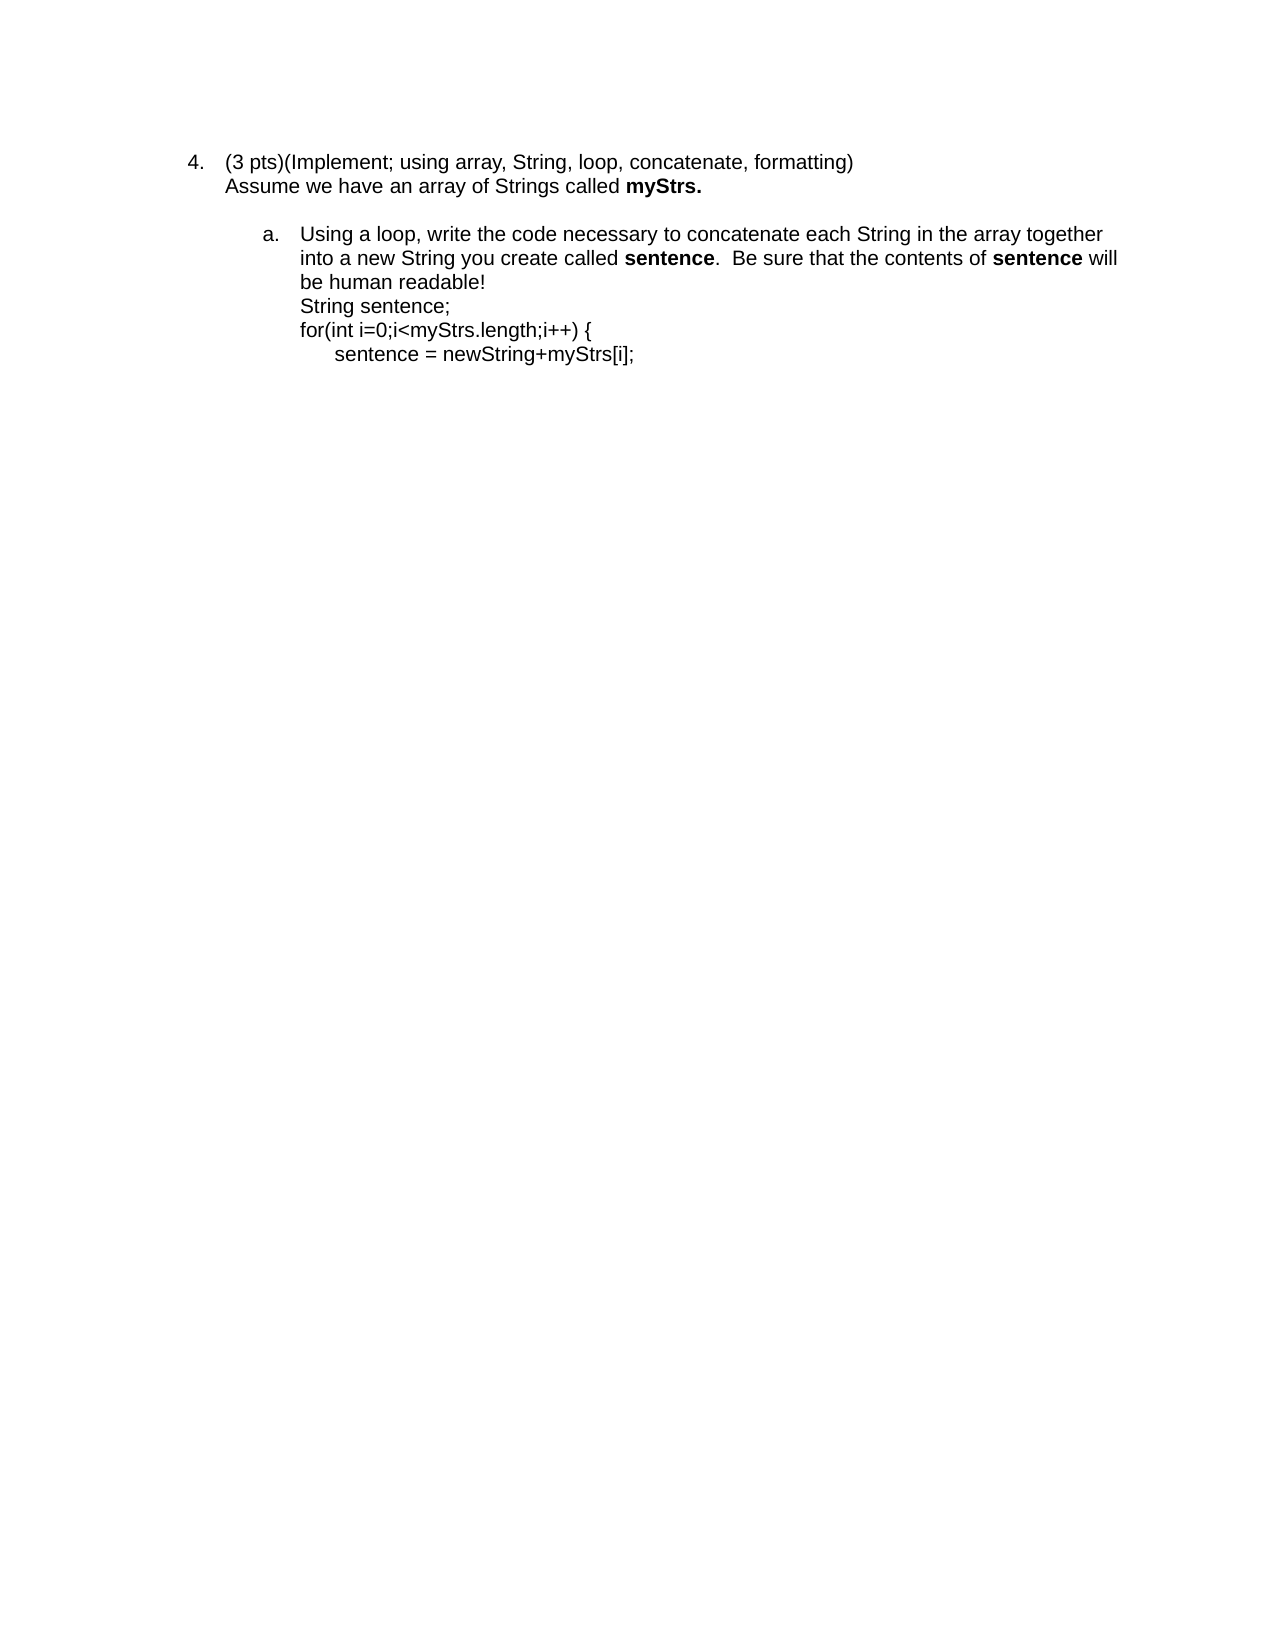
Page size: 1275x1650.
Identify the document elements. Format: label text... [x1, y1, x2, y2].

list (3 pts)(Implement; using array, String, loop, concatenate, formatting) [187, 150, 1125, 174]
list Using a loop, write the code necessary to concatenate each String in the array together into a new String you create called sentence. Be sure that the contents of sentence will be human readable! [262, 222, 1125, 294]
list for(int i=0;i<myStrs.length;i++) { [262, 318, 1125, 342]
list String sentence; [262, 294, 1125, 318]
text Assume we have an array of Strings called myStrs. [225, 174, 1125, 222]
list sentence = newString+myStrs[i]; [262, 342, 1125, 366]
